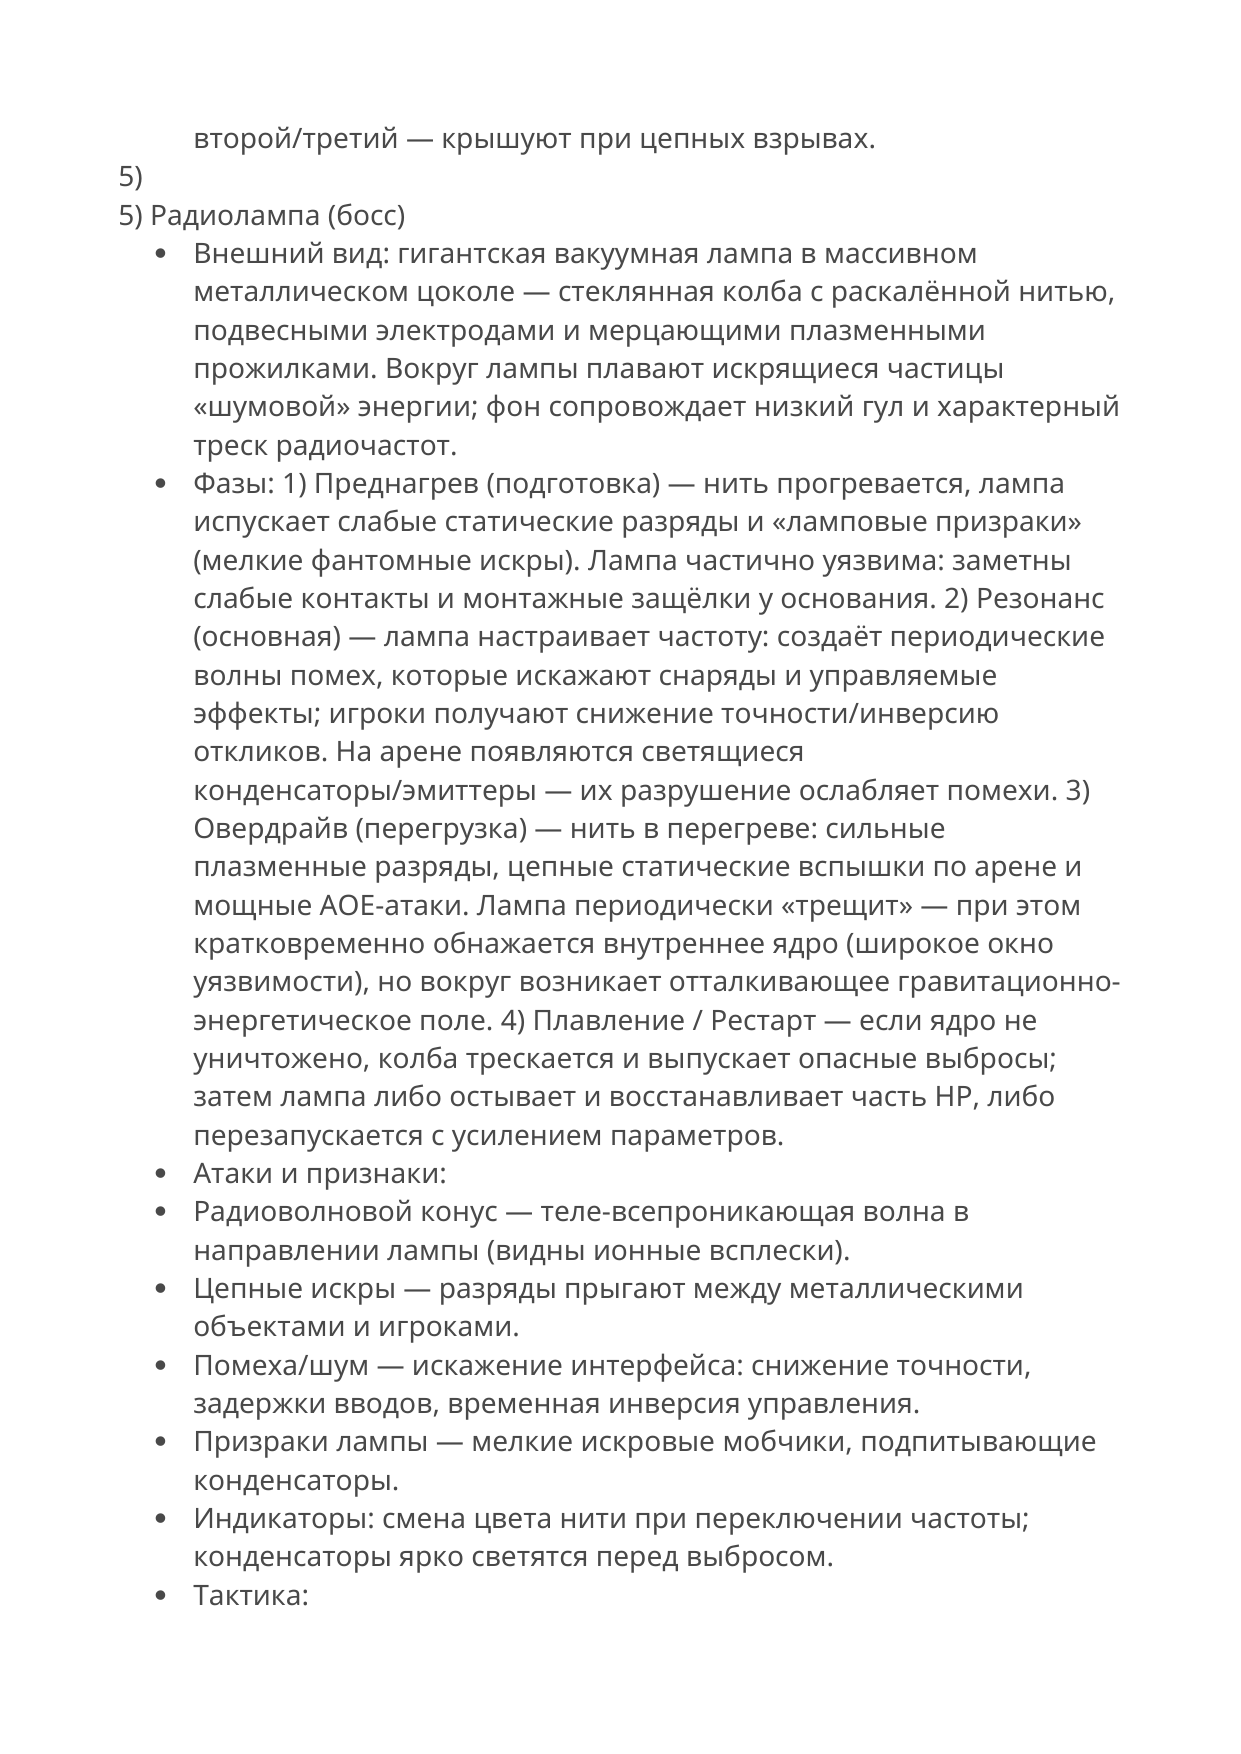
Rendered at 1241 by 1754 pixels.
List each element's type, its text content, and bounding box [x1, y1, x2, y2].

list Атаки и признаки: [156, 1153, 1122, 1191]
list Внешний вид: гигантская вакуумная лампа в массивном металлическом цоколе — стеклянная колба с раскалённой нитью, подвесными электродами и мерцающими плазменными прожилками. Вокруг лампы плавают искрящиеся частицы «шумовой» энергии; фон сопровождает низкий гул и характерный треск радиочастот. [156, 233, 1122, 463]
text 5) Радиолампа (босс) [118, 195, 1122, 233]
list Цепные искры — разряды прыгают между металлическими объектами и игроками. [156, 1268, 1122, 1345]
list Тактика: [156, 1575, 1122, 1613]
list Призраки лампы — мелкие искровые мобчики, подпитывающие конденсаторы. [156, 1421, 1122, 1498]
list Помеха/шум — искажение интерфейса: снижение точности, задержки вводов, временная инверсия управления. [156, 1345, 1122, 1421]
list Фазы: 1) Преднагрев (подготовка) — нить прогревается, лампа испускает слабые статические разряды и «ламповые призраки» (мелкие фантомные искры). Лампа частично уязвима: заметны слабые контакты и монтажные защёлки у основания. 2) Резонанс (основная) — лампа настраивает частоту: создаёт периодические волны помех, которые искажают снаряды и управляемые эффекты; игроки получают снижение точности/инверсию откликов. На арене появляются светящиеся конденсаторы/эмиттеры — их разрушение ослабляет помехи. 3) Овердрайв (перегрузка) — нить в перегреве: сильные плазменные разряды, цепные статические вспышки по арене и мощные АОE-атаки. Лампа периодически «трещит» — при этом кратковременно обнажается внутреннее ядро (широкое окно уязвимости), но вокруг возникает отталкивающее гравитационно-энергетическое поле. 4) Плавление / Рестарт — если ядро не уничтожено, колба трескается и выпускает опасные выбросы; затем лампа либо остывает и восстанавливает часть HP, либо перезапускается с усилением параметров. [156, 463, 1122, 1153]
list второй/третий — крышуют при цепных взрывах. [156, 118, 1122, 156]
list Индикаторы: смена цвета нити при переключении частоты; конденсаторы ярко светятся перед выбросом. [156, 1498, 1122, 1575]
text 5) [118, 156, 1122, 195]
list Радиоволновой конус — теле-всепроникающая волна в направлении лампы (видны ионные всплески). [156, 1191, 1122, 1268]
